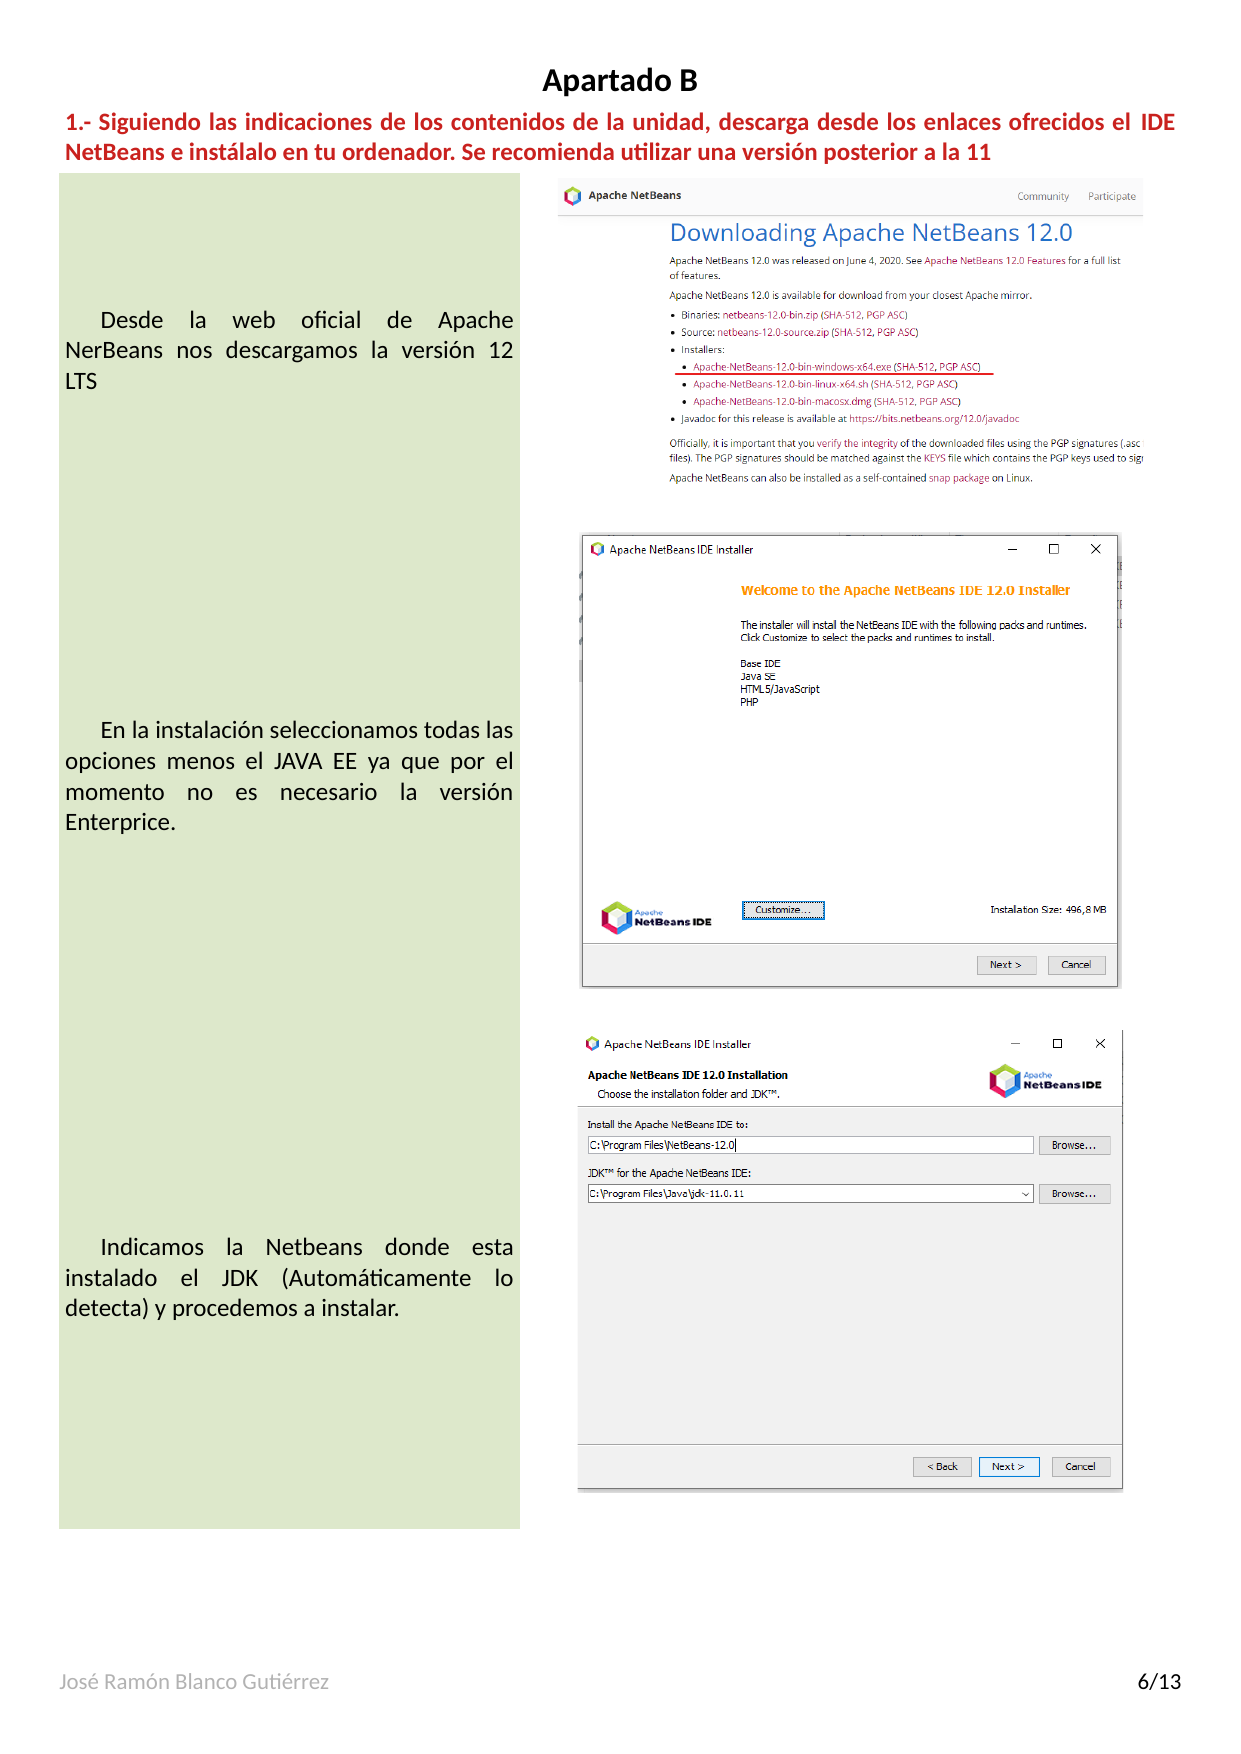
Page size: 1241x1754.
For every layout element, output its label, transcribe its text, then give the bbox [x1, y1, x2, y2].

table_cell [520, 173, 1181, 526]
table_cell Indicamos la Netbeans donde esta instalado el JDK (Automáticamente lo detecta) y procedemos a instalar. [59, 1025, 520, 1529]
table_header 1.- Siguiendo las indicaciones de los contenidos de la unidad, descarga desde los enlaces ofrecidos el IDE NetBeans e instálalo en tu ordenador. Se recomienda utilizar una versión posterior a la 11 [59, 100, 1181, 173]
table_cell [520, 1025, 1181, 1529]
table_cell [520, 526, 1181, 1025]
picture [579, 532, 1122, 989]
table_cell Desde la web oficial de Apache NerBeans nos descargamos la versión 12 LTS [59, 173, 520, 526]
table_cell En la instalación seleccionamos todas las opciones menos el JAVA EE ya que por el momento no es necesario la versión Enterprice. [59, 526, 520, 1025]
picture [557, 178, 1144, 490]
picture [577, 1030, 1124, 1493]
text Apartado B [59, 59, 1181, 100]
